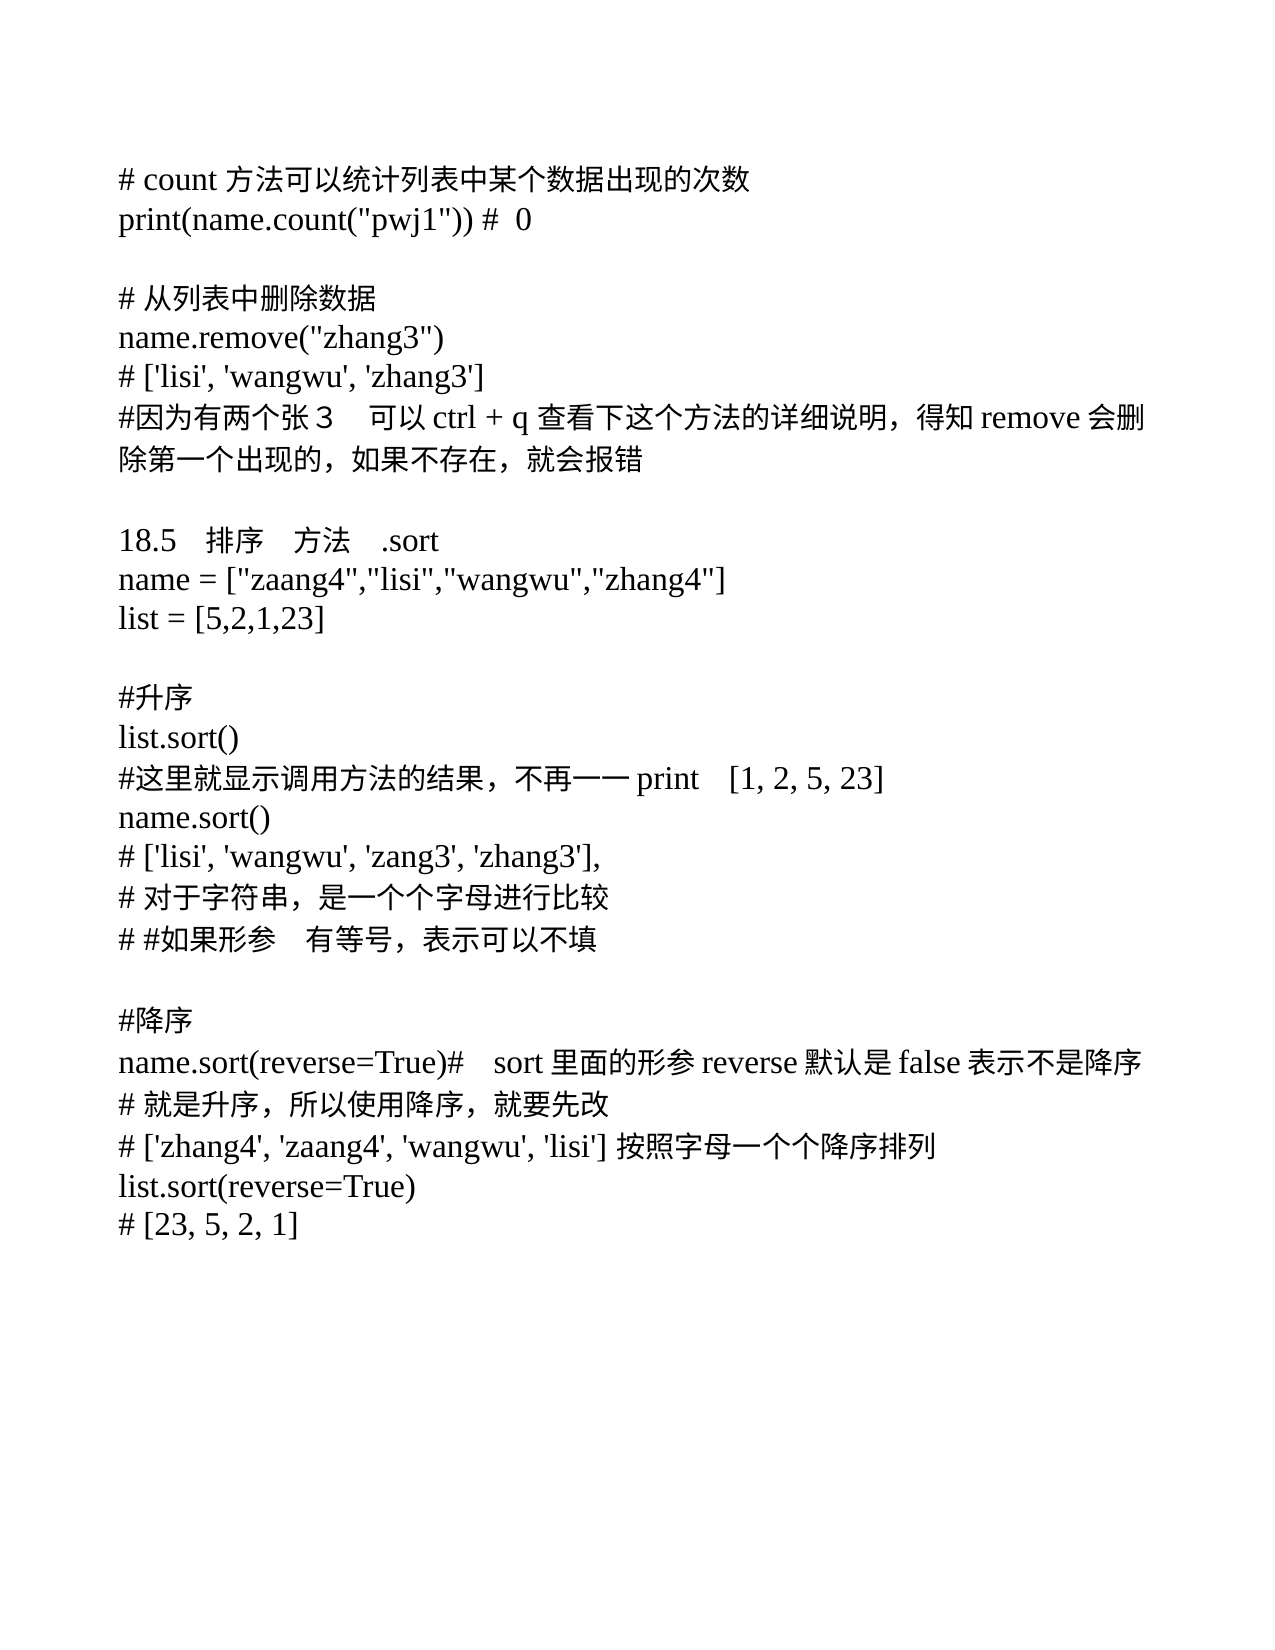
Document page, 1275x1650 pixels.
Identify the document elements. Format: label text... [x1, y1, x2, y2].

text name.sort(reverse=True)# sort里面的形参reverse默认是false表示不是降序 [118, 1039, 1157, 1082]
text # 从列表中删除数据 [118, 275, 1157, 318]
text #因为有两个张３ 可以ctrl + q 查看下这个方法的详细说明，得知remove会删除第一个出现的，如果不存在，就会报错 [118, 394, 1157, 479]
text name.sort() [118, 797, 1157, 836]
text # 就是升序，所以使用降序，就要先改 [118, 1082, 1157, 1124]
text name = ["zaang4","lisi","wangwu","zhang4"] [118, 559, 1157, 598]
text name.remove("zhang3") [118, 318, 1157, 356]
text list.sort(reverse=True) [118, 1166, 1157, 1204]
text #降序 [118, 997, 1157, 1039]
text list = [5,2,1,23] [118, 598, 1157, 636]
text #这里就显示调用方法的结果，不再一一print [1, 2, 5, 23] [118, 755, 1157, 797]
text # ['zhang4', 'zaang4', 'wangwu', 'lisi'] 按照字母一个个降序排列 [118, 1124, 1157, 1166]
text # 对于字符串，是一个个字母进行比较 [118, 874, 1157, 916]
text print(name.count("pwj1")) # 0 [118, 199, 1157, 237]
text # count 方法可以统计列表中某个数据出现的次数 [118, 156, 1157, 199]
text list.sort() [118, 717, 1157, 755]
text # ['lisi', 'wangwu', 'zang3', 'zhang3'], [118, 836, 1157, 874]
text #升序 [118, 674, 1157, 717]
text # #如果形参 有等号，表示可以不填 [118, 916, 1157, 959]
text # ['lisi', 'wangwu', 'zhang3'] [118, 356, 1157, 394]
text 18.5 排序 方法 .sort [118, 517, 1157, 559]
text # [23, 5, 2, 1] [118, 1204, 1157, 1243]
